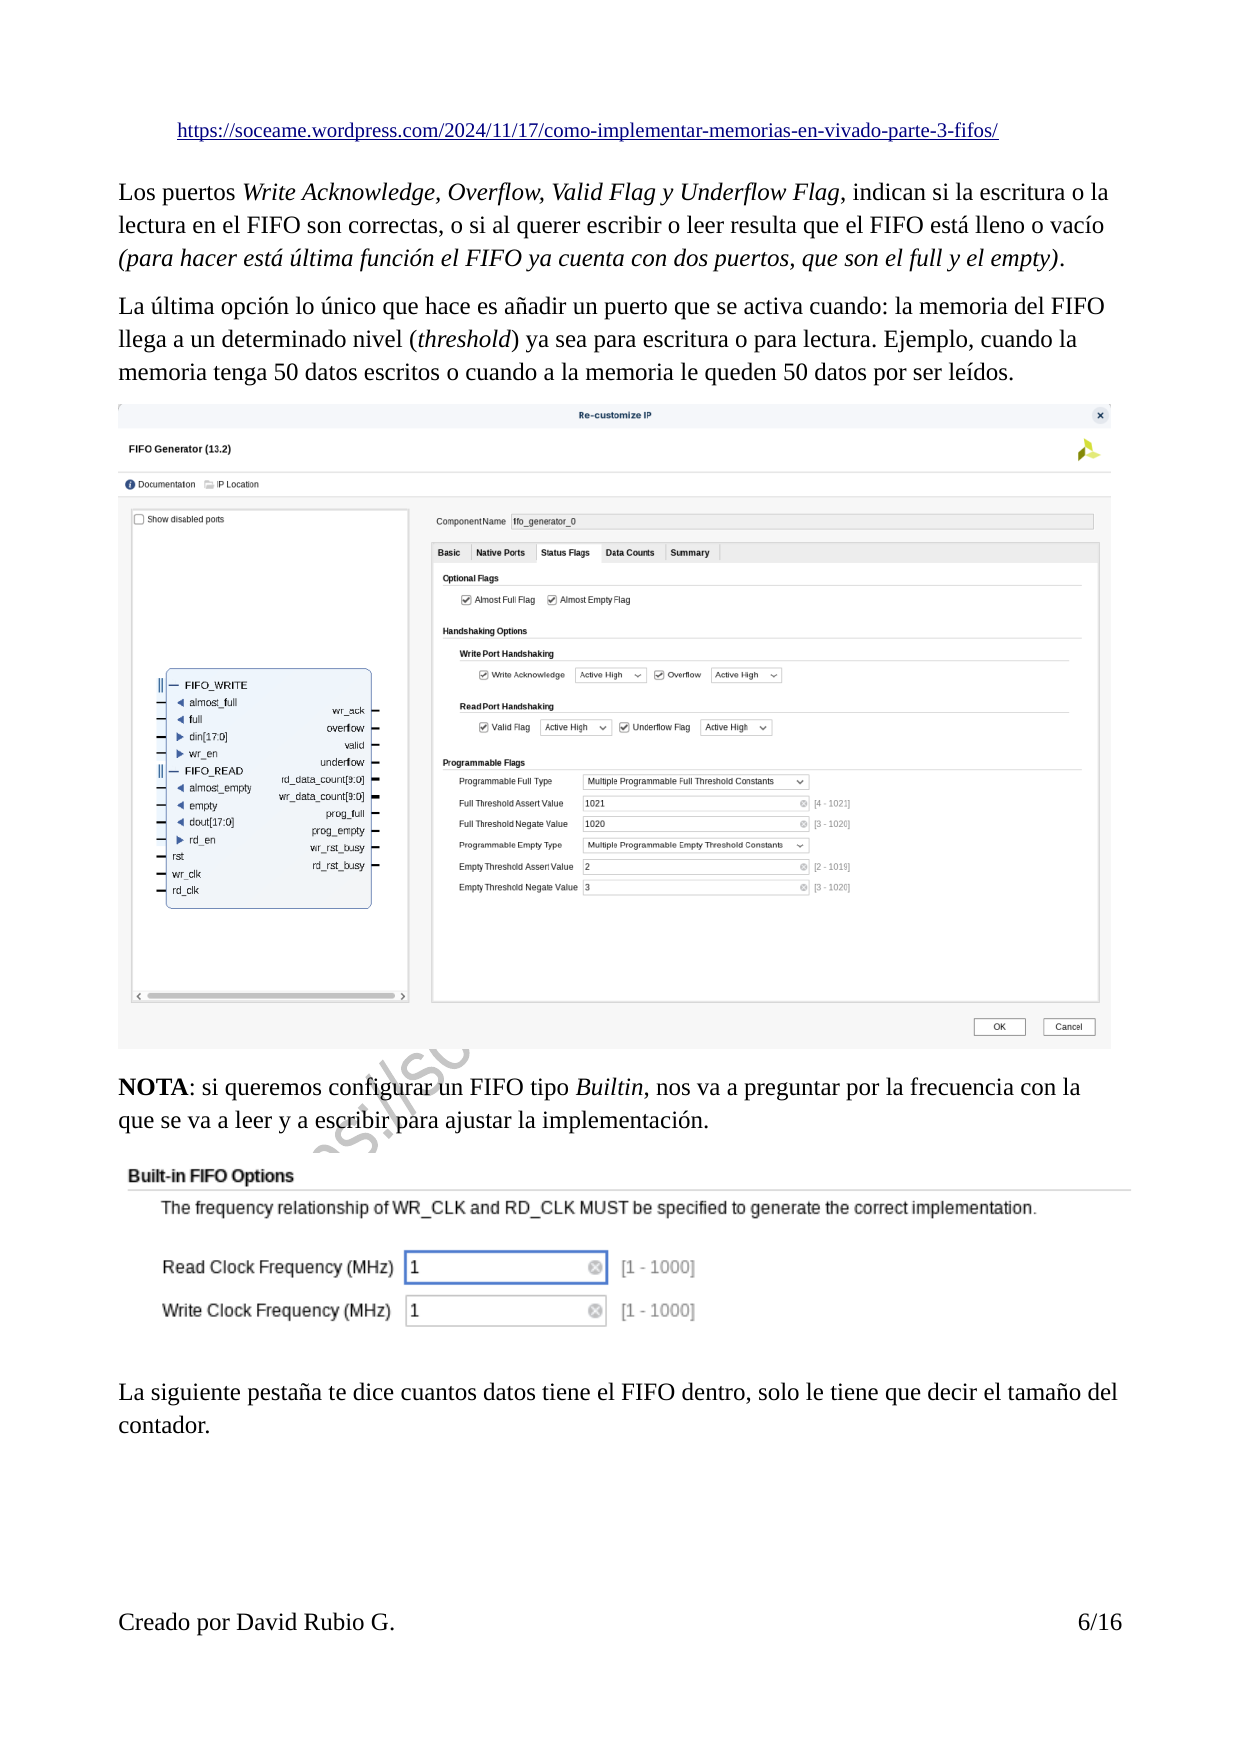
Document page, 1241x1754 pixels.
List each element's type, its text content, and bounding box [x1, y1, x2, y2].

text La siguiente pestaña te dice cuantos datos tiene el FIFO dentro, solo le tiene que decir el tamaño del contador. [118, 1377, 1122, 1439]
text Los puertos Write Acknowledge, Overflow, Valid Flag y Underflow Flag, indican si la escritura o la lectura en el FIFO son correctas, o si al querer escribir o leer resulta que el FIFO está lleno o vacío (para hacer está última función el FIFO ya cuenta con dos puertos, que son el full y el empty). [118, 177, 1122, 272]
picture [118, 1153, 1132, 1353]
text La última opción lo único que hace es añadir un puerto que se activa cuando: la memoria del FIFO llega a un determinado nivel (threshold) ya sea para escritura o para lectura. Ejemplo, cuando la memoria tenga 50 datos escritos o cuando a la memoria le queden 50 datos por ser leídos. [118, 291, 1122, 386]
text NOTA: si queremos configurar un FIFO tipo Builtin, nos va a preguntar por la frecuencia con la que se va a leer y a escribir para ajustar la implementación. [118, 1072, 1122, 1134]
picture [118, 404, 1111, 1049]
